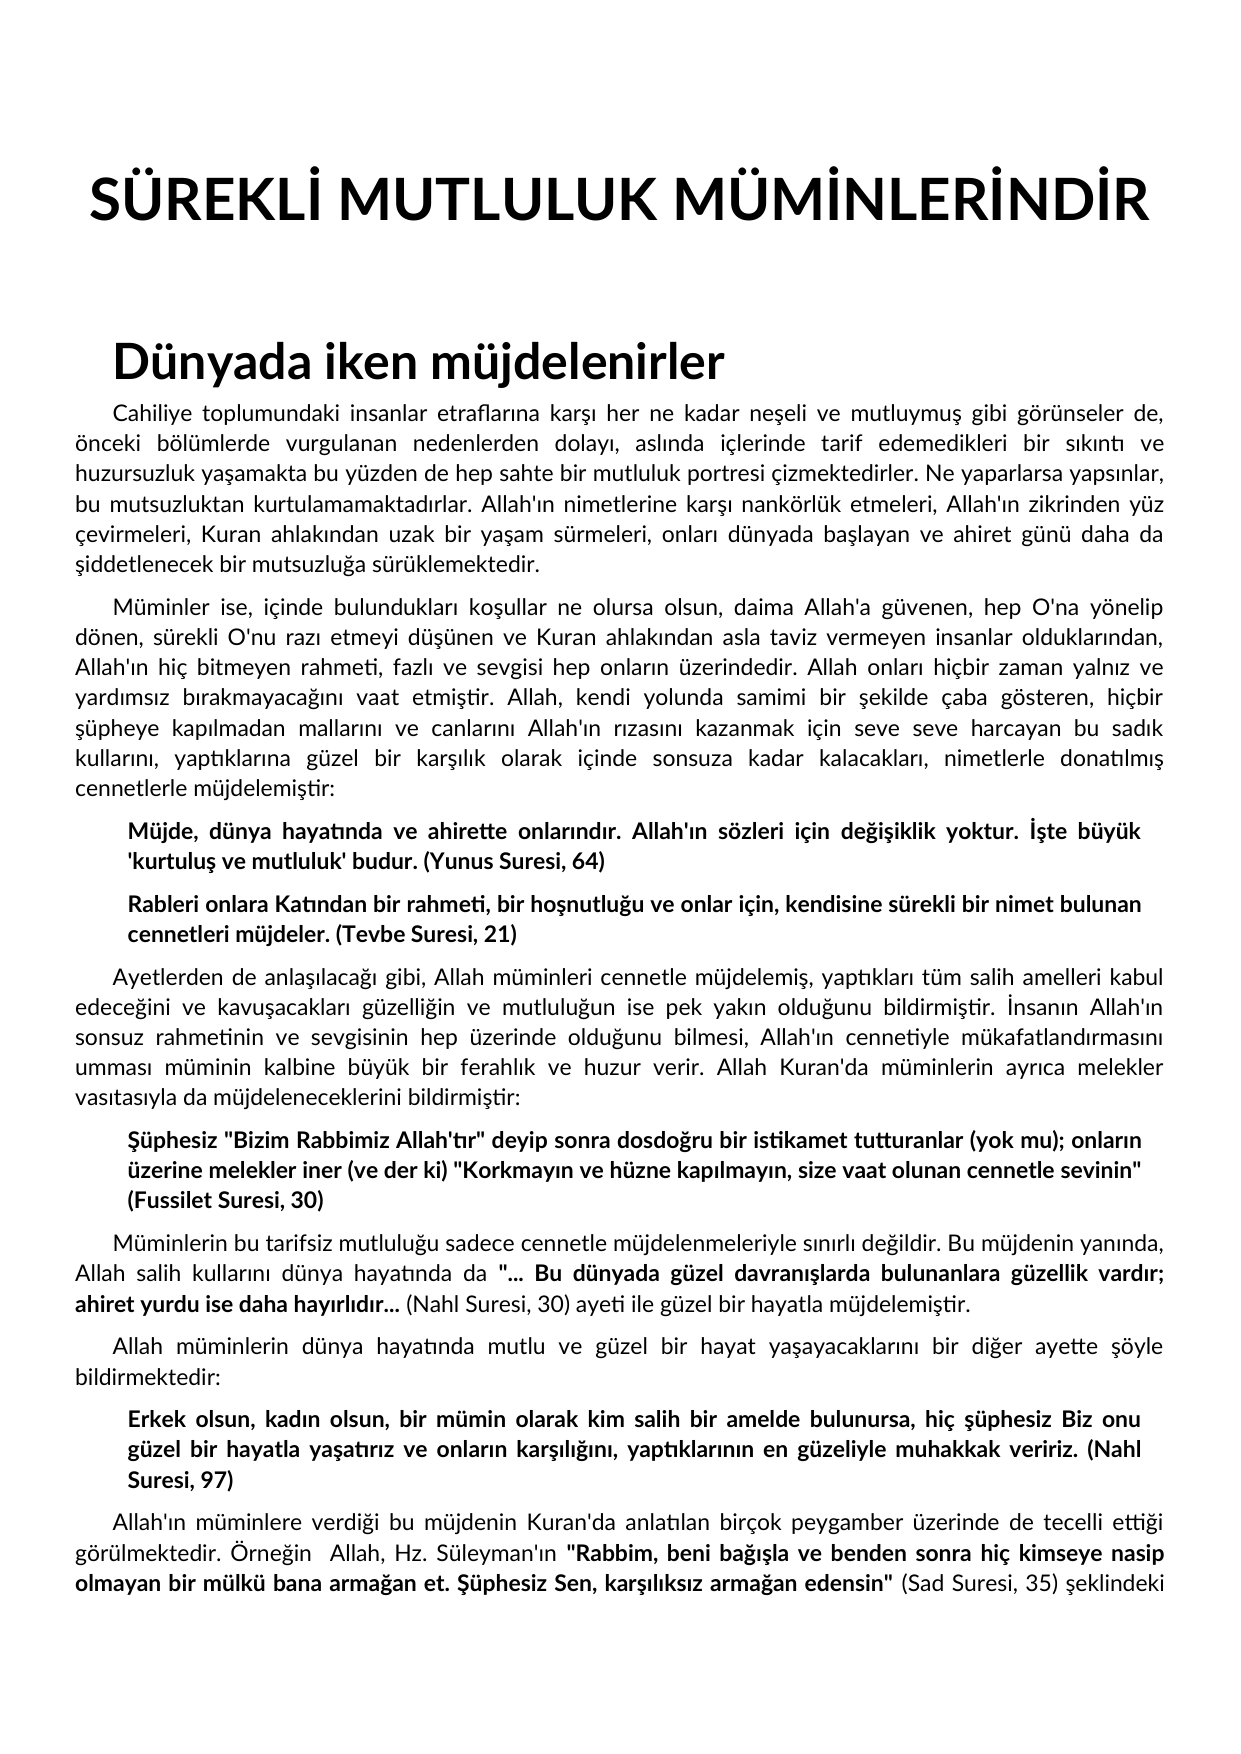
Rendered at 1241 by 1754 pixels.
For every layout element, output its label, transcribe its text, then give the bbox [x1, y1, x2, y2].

text Ayetlerden de anlaşılacağı gibi, Allah müminleri cennetle müjdelemiş, yaptıkları tüm salih amelleri kabul edeceğini ve kavuşacakları güzelliğin ve mutluluğun ise pek yakın olduğunu bildirmiştir. İnsanın Allah'ın sonsuz rahmetinin ve sevgisinin hep üzerinde olduğunu bilmesi, Allah'ın cennetiyle mükafatlandırmasını umması müminin kalbine büyük bir ferahlık ve huzur verir. Allah Kuran'da müminlerin ayrıca melekler vasıtasıyla da müjdeleneceklerini bildirmiştir: [75, 962, 1165, 1111]
text Cahiliye toplumundaki insanlar etraflarına karşı her ne kadar neşeli ve mutluymuş gibi görünseler de, önceki bölümlerde vurgulanan nedenlerden dolayı, aslında içlerinde tarif edemedikleri bir sıkıntı ve huzursuzluk yaşamakta bu yüzden de hep sahte bir mutluluk portresi çizmektedirler. Ne yaparlarsa yapsınlar, bu mutsuzluktan kurtulamamaktadırlar. Allah'ın nimetlerine karşı nankörlük etmeleri, Allah'ın zikrinden yüz çevirmeleri, Kuran ahlakından uzak bir yaşam sürmeleri, onları dünyada başlayan ve ahiret günü daha da şiddetlenecek bir mutsuzluğa sürüklemektedir. [75, 399, 1165, 577]
text Rableri onlara Katından bir rahmeti, bir hoşnutluğu ve onlar için, kendisine sürekli bir nimet bulunan cennetleri müjdeler. (Tevbe Suresi, 21) [127, 889, 1143, 947]
subtitle Dünyada iken müjdelenirler [112, 330, 1165, 390]
subtitle SÜREKLİ MUTLULUK MÜMİNLERİNDİR [75, 162, 1165, 232]
text Müminler ise, içinde bulundukları koşullar ne olursa olsun, daima Allah'a güvenen, hep O'na yönelip dönen, sürekli O'nu razı etmeyi düşünen ve Kuran ahlakından asla taviz vermeyen insanlar olduklarından, Allah'ın hiç bitmeyen rahmeti, fazlı ve sevgisi hep onların üzerindedir. Allah onları hiçbir zaman yalnız ve yardımsız bırakmayacağını vaat etmiştir. Allah, kendi yolunda samimi bir şekilde çaba gösteren, hiçbir şüpheye kapılmadan mallarını ve canlarını Allah'ın rızasını kazanmak için seve seve harcayan bu sadık kullarını, yaptıklarına güzel bir karşılık olarak içinde sonsuza kadar kalacakları, nimetlerle donatılmış cennetlerle müjdelemiştir: [75, 592, 1165, 801]
text Müminlerin bu tarifsiz mutluluğu sadece cennetle müjdelenmeleriyle sınırlı değildir. Bu müjdenin yanında, Allah salih kullarını dünya hayatında da "... Bu dünyada güzel davranışlarda bulunanlara güzellik vardır; ahiret yurdu ise daha hayırlıdır... (Nahl Suresi, 30) ayeti ile güzel bir hayatla müjdelemiştir. [75, 1229, 1165, 1317]
text Şüphesiz "Bizim Rabbimiz Allah'tır" deyip sonra dosdoğru bir istikamet tutturanlar (yok mu); onların üzerine melekler iner (ve der ki) "Korkmayın ve hüzne kapılmayın, size vaat olunan cennetle sevinin" (Fussilet Suresi, 30) [127, 1126, 1143, 1214]
text Müjde, dünya hayatında ve ahirette onlarındır. Allah'ın sözleri için değişiklik yoktur. İşte büyük 'kurtuluş ve mutluluk' budur. (Yunus Suresi, 64) [127, 816, 1143, 874]
text Allah müminlerin dünya hayatında mutlu ve güzel bir hayat yaşayacaklarını bir diğer ayette şöyle bildirmektedir: [75, 1332, 1165, 1390]
text Erkek olsun, kadın olsun, bir mümin olarak kim salih bir amelde bulunursa, hiç şüphesiz Biz onu güzel bir hayatla yaşatırız ve onların karşılığını, yaptıklarının en güzeliyle muhakkak veririz. (Nahl Suresi, 97) [127, 1405, 1143, 1493]
text Allah'ın müminlere verdiği bu müjdenin Kuran'da anlatılan birçok peygamber üzerinde de tecelli ettiği görülmektedir. Örneğin Allah, Hz. Süleyman'ın "Rabbim, beni bağışla ve benden sonra hiç kimseye nasip olmayan bir mülkü bana armağan et. Şüphesiz Sen, karşılıksız armağan edensin" (Sad Suresi, 35) şeklindeki [75, 1508, 1165, 1596]
